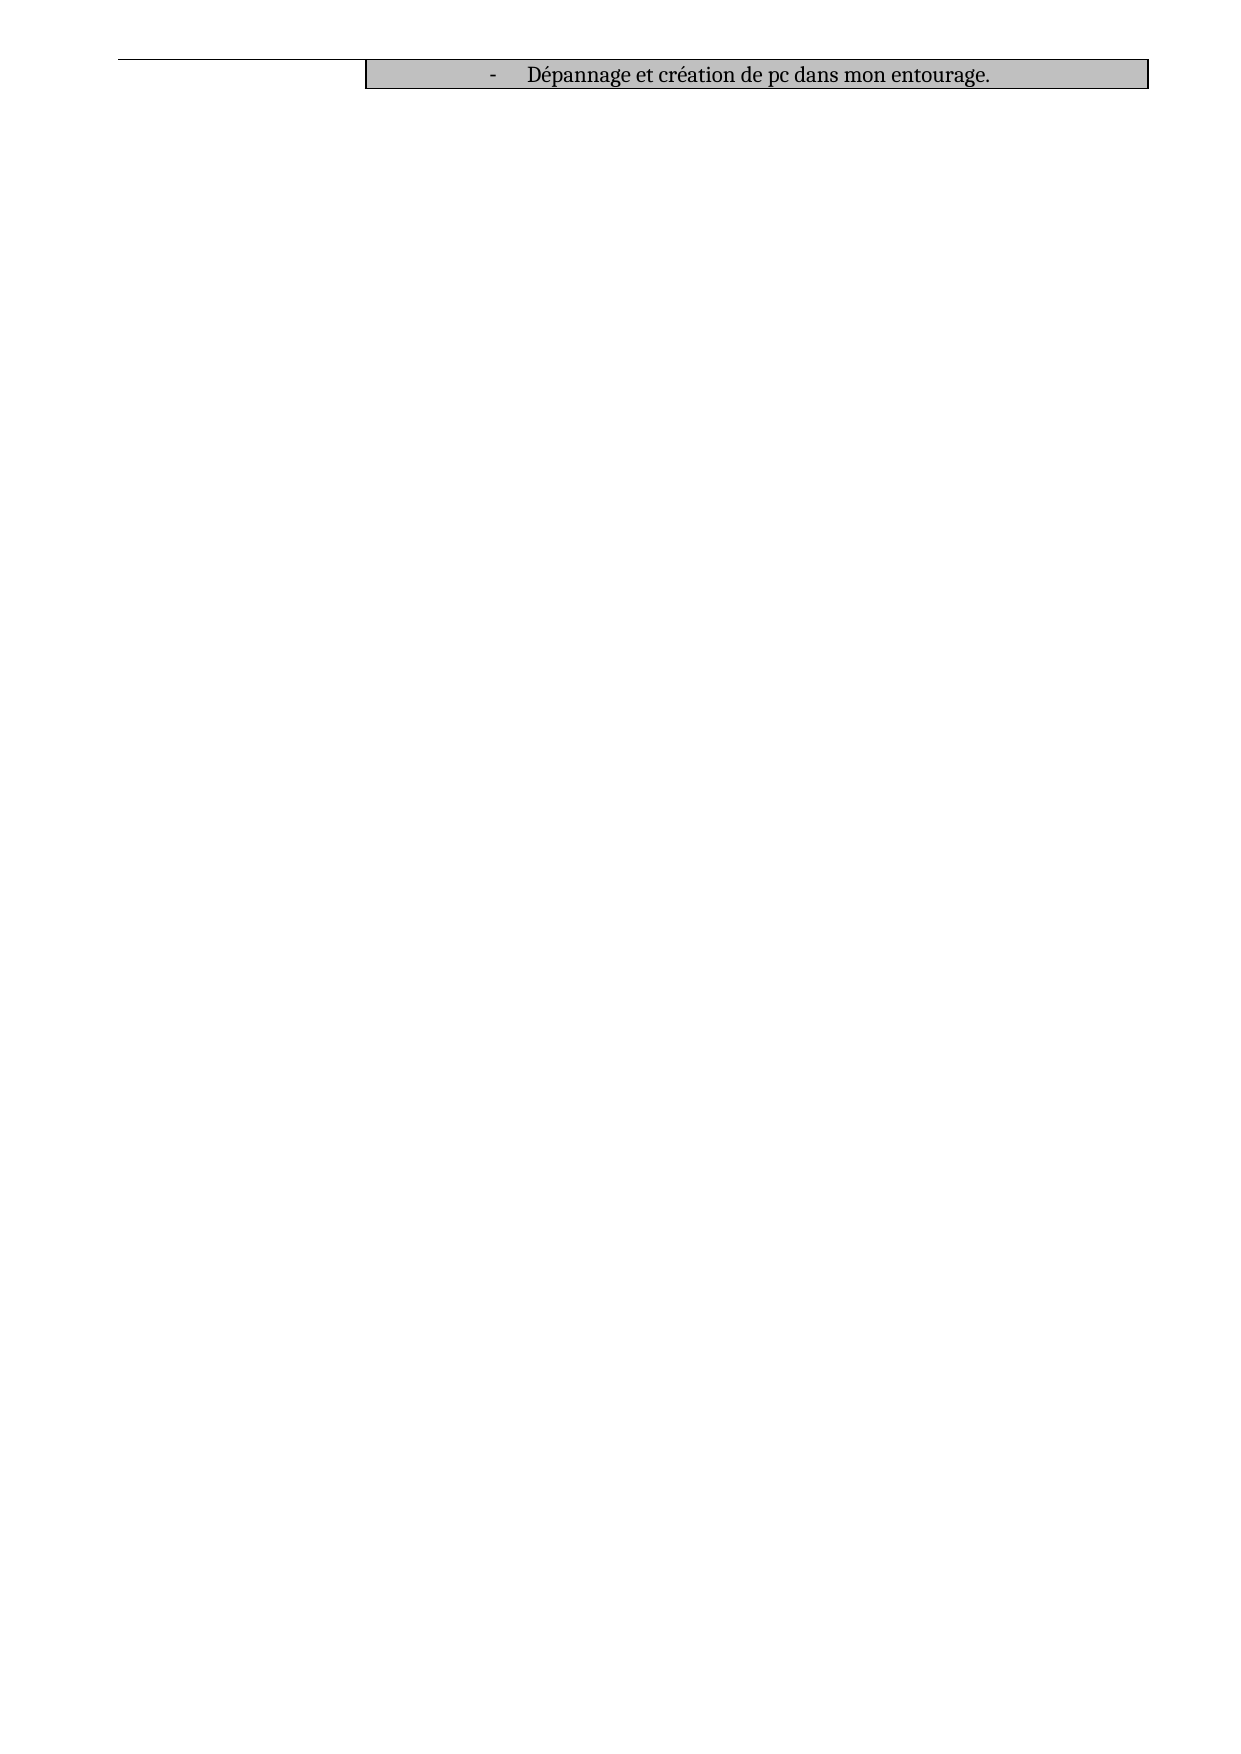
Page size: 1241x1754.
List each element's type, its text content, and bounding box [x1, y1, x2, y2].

table_cell [118, 60, 365, 88]
table_cell Dépannage et création de pc dans mon entourage. [367, 60, 1147, 88]
